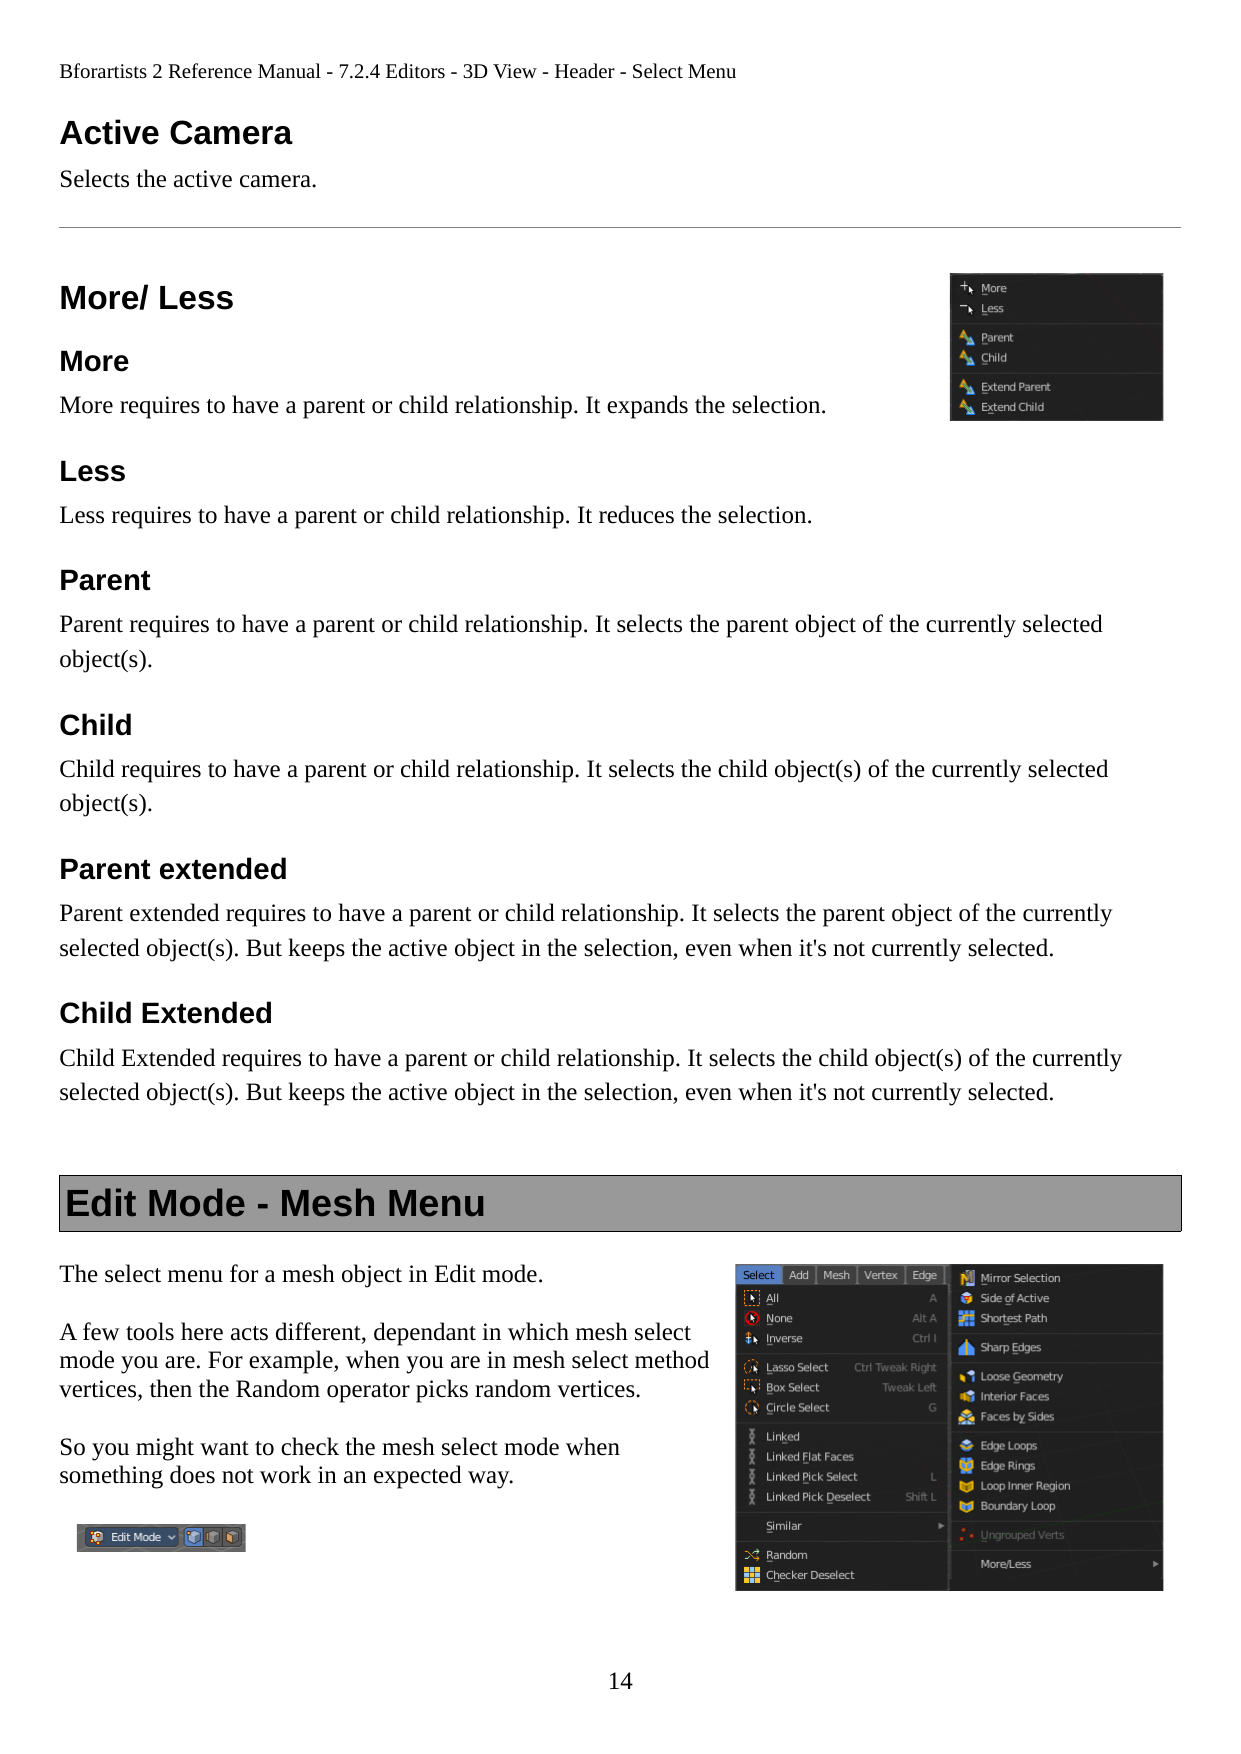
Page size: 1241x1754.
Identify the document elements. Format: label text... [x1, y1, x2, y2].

subtitle More/ Less [59, 278, 949, 316]
picture [735, 1264, 1164, 1591]
subtitle Active Camera [59, 113, 1181, 151]
text Parent extended requires to have a parent or child relationship. It selects the parent object of the currently selected object(s). But keeps the active object in the selection, even when it's not currently selected. [59, 898, 1181, 962]
text Parent requires to have a parent or child relationship. It selects the parent object of the currently selected object(s). [59, 609, 1181, 673]
subtitle Child Extended [59, 996, 1181, 1030]
subtitle Less [59, 453, 1181, 487]
text Selects the active camera. [59, 164, 1181, 192]
text Child Extended requires to have a parent or child relationship. It selects the child object(s) of the currently selected object(s). But keeps the active object in the selection, even when it's not currently selected. [59, 1043, 1181, 1106]
subtitle [1164, 343, 1181, 377]
subtitle More [59, 343, 949, 377]
subtitle Parent [59, 563, 1181, 597]
text Child requires to have a parent or child relationship. It selects the child object(s) of the currently selected object(s). [59, 754, 1181, 817]
picture [76, 1524, 246, 1552]
subtitle Parent extended [59, 852, 1181, 886]
text A few tools here acts different, dependant in which mesh select mode you are. For example, when you are in mesh select method vertices, then the Random operator picks random vertices. [59, 1317, 735, 1403]
text Less requires to have a parent or child relationship. It reduces the selection. [59, 500, 1181, 528]
subtitle Child [59, 708, 1181, 741]
picture [949, 273, 1164, 421]
subtitle [1164, 278, 1181, 316]
text More requires to have a parent or child relationship. It expands the selection. [59, 390, 949, 418]
table_header Edit Mode - Mesh Menu [60, 1176, 1181, 1231]
text So you might want to check the mesh select mode when something does not work in an expected way. [59, 1432, 735, 1489]
text The select menu for a mesh object in Edit mode. [59, 1259, 1181, 1288]
